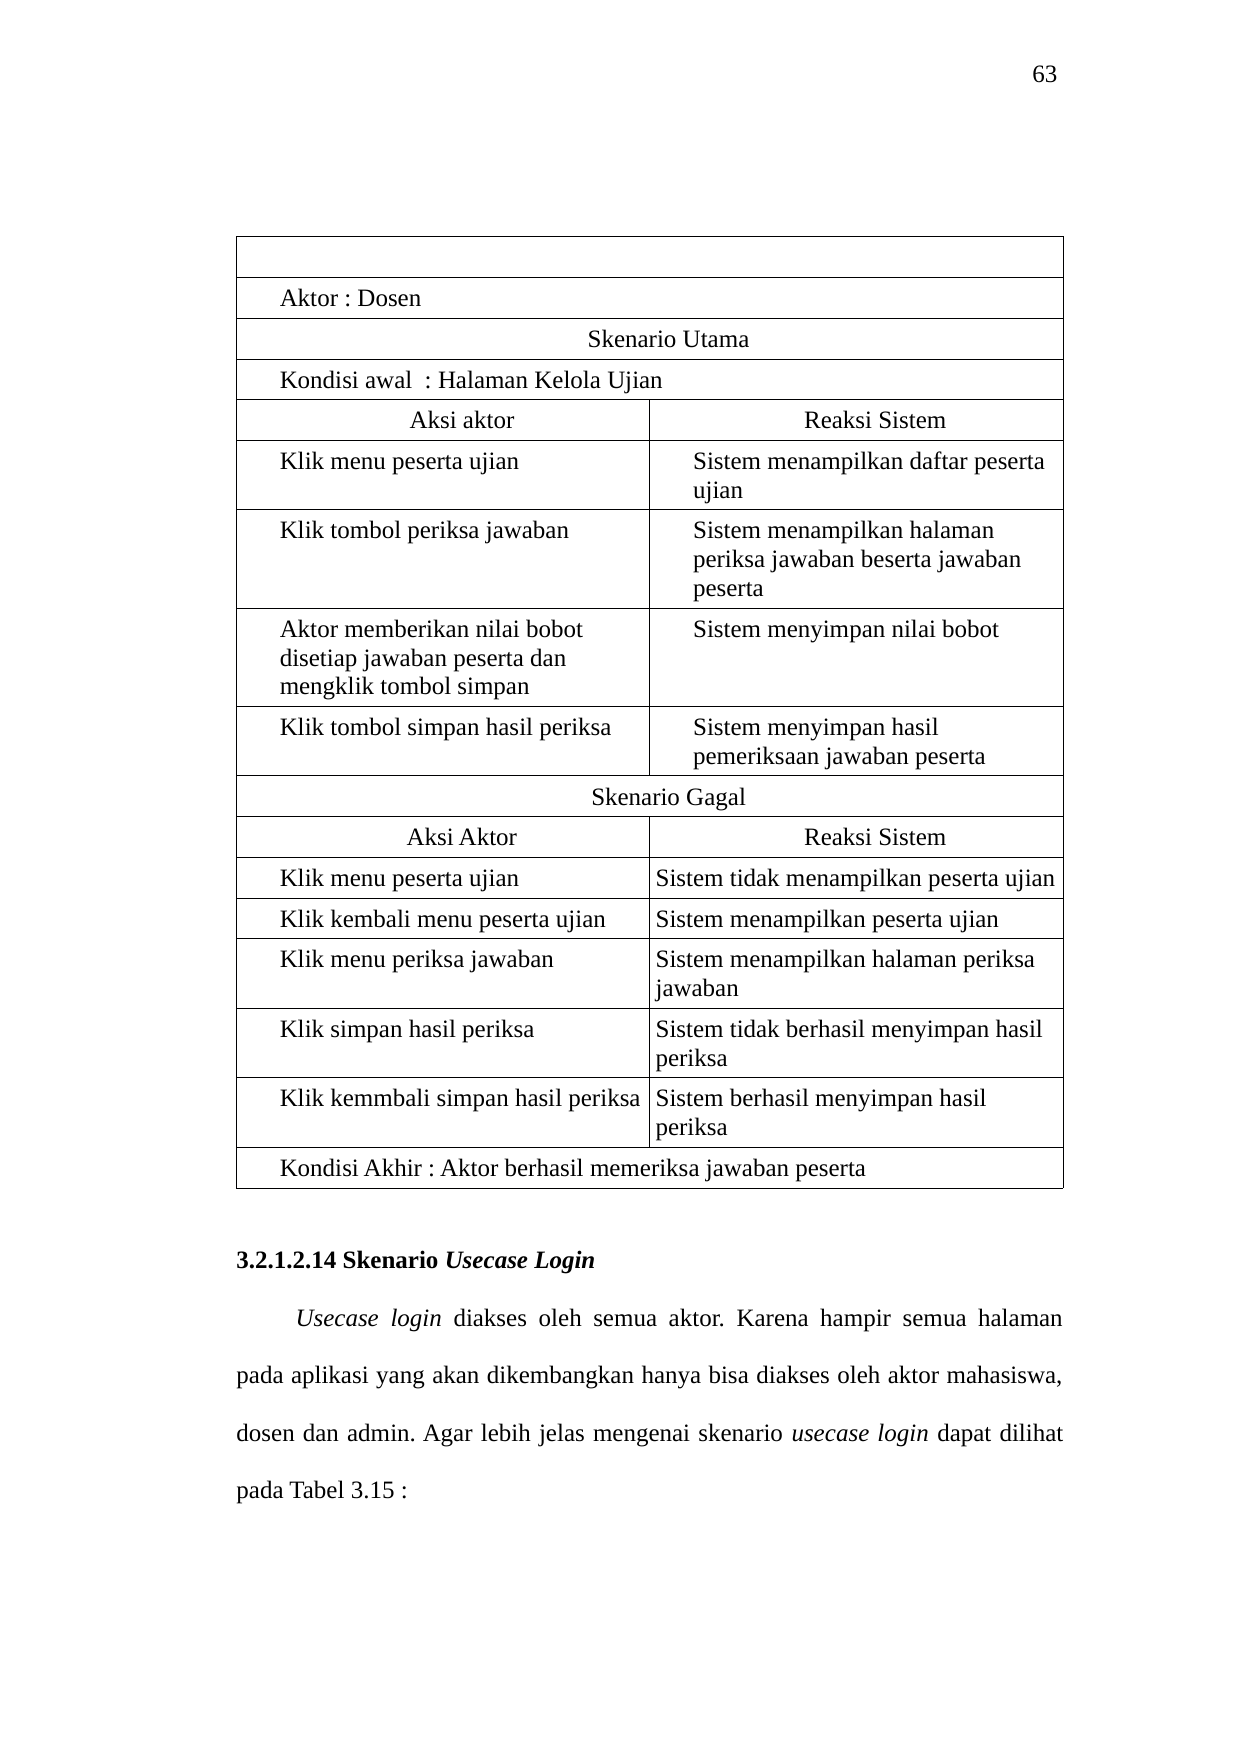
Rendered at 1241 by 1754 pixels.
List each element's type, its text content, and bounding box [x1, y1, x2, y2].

table_cell Sistem menampilkan halaman periksa jawaban [650, 939, 1063, 1008]
table_cell Klik tombol simpan hasil periksa [237, 707, 649, 775]
table_cell [237, 237, 1063, 277]
table_cell Aktor : Dosen [237, 278, 1063, 318]
table_cell Skenario Utama [237, 319, 1063, 358]
table_cell Klik kemmbali simpan hasil periksa [237, 1078, 649, 1147]
table_cell Aktor memberikan nilai bobot disetiap jawaban peserta dan mengklik tombol simpan [237, 609, 649, 706]
table_cell Aksi Aktor [237, 817, 649, 857]
table_cell Klik simpan hasil periksa [237, 1009, 649, 1077]
table_cell Reaksi Sistem [650, 400, 1063, 440]
table_cell Sistem berhasil menyimpan hasil periksa [650, 1078, 1063, 1147]
table_cell Reaksi Sistem [650, 817, 1063, 857]
table_cell Klik menu periksa jawaban [237, 939, 649, 1008]
table_cell Sistem menampilkan peserta ujian [650, 899, 1063, 938]
table_cell Klik kembali menu peserta ujian [237, 899, 649, 938]
text Usecase login diakses oleh semua aktor. Karena hampir semua halaman pada aplikasi yang akan dikembangkan hanya bisa diakses oleh aktor mahasiswa, dosen dan admin. Agar lebih jelas mengenai skenario usecase login dapat dilihat pada Tabel 3.15 : [236, 1303, 1063, 1504]
table_cell Sistem menampilkan halaman periksa jawaban beserta jawaban peserta [650, 510, 1063, 608]
table_cell Sistem tidak menampilkan peserta ujian [650, 858, 1063, 897]
table_cell Sistem menyimpan nilai bobot [650, 609, 1063, 706]
table_cell Sistem tidak berhasil menyimpan hasil periksa [650, 1009, 1063, 1077]
table_cell Kondisi Akhir : Aktor berhasil memeriksa jawaban peserta [237, 1148, 1063, 1187]
subtitle 3.2.1.2.14 Skenario Usecase Login [236, 1245, 1063, 1274]
table_cell Skenario Gagal [237, 776, 1063, 816]
table_cell Sistem menyimpan hasil pemeriksaan jawaban peserta [650, 707, 1063, 775]
table_cell Klik menu peserta ujian [237, 858, 649, 897]
table_cell Sistem menampilkan daftar peserta ujian [650, 441, 1063, 509]
table_cell Kondisi awal : Halaman Kelola Ujian [237, 360, 1063, 399]
table_cell Klik tombol periksa jawaban [237, 510, 649, 608]
table_cell Aksi aktor [237, 400, 649, 440]
table_cell Klik menu peserta ujian [237, 441, 649, 509]
